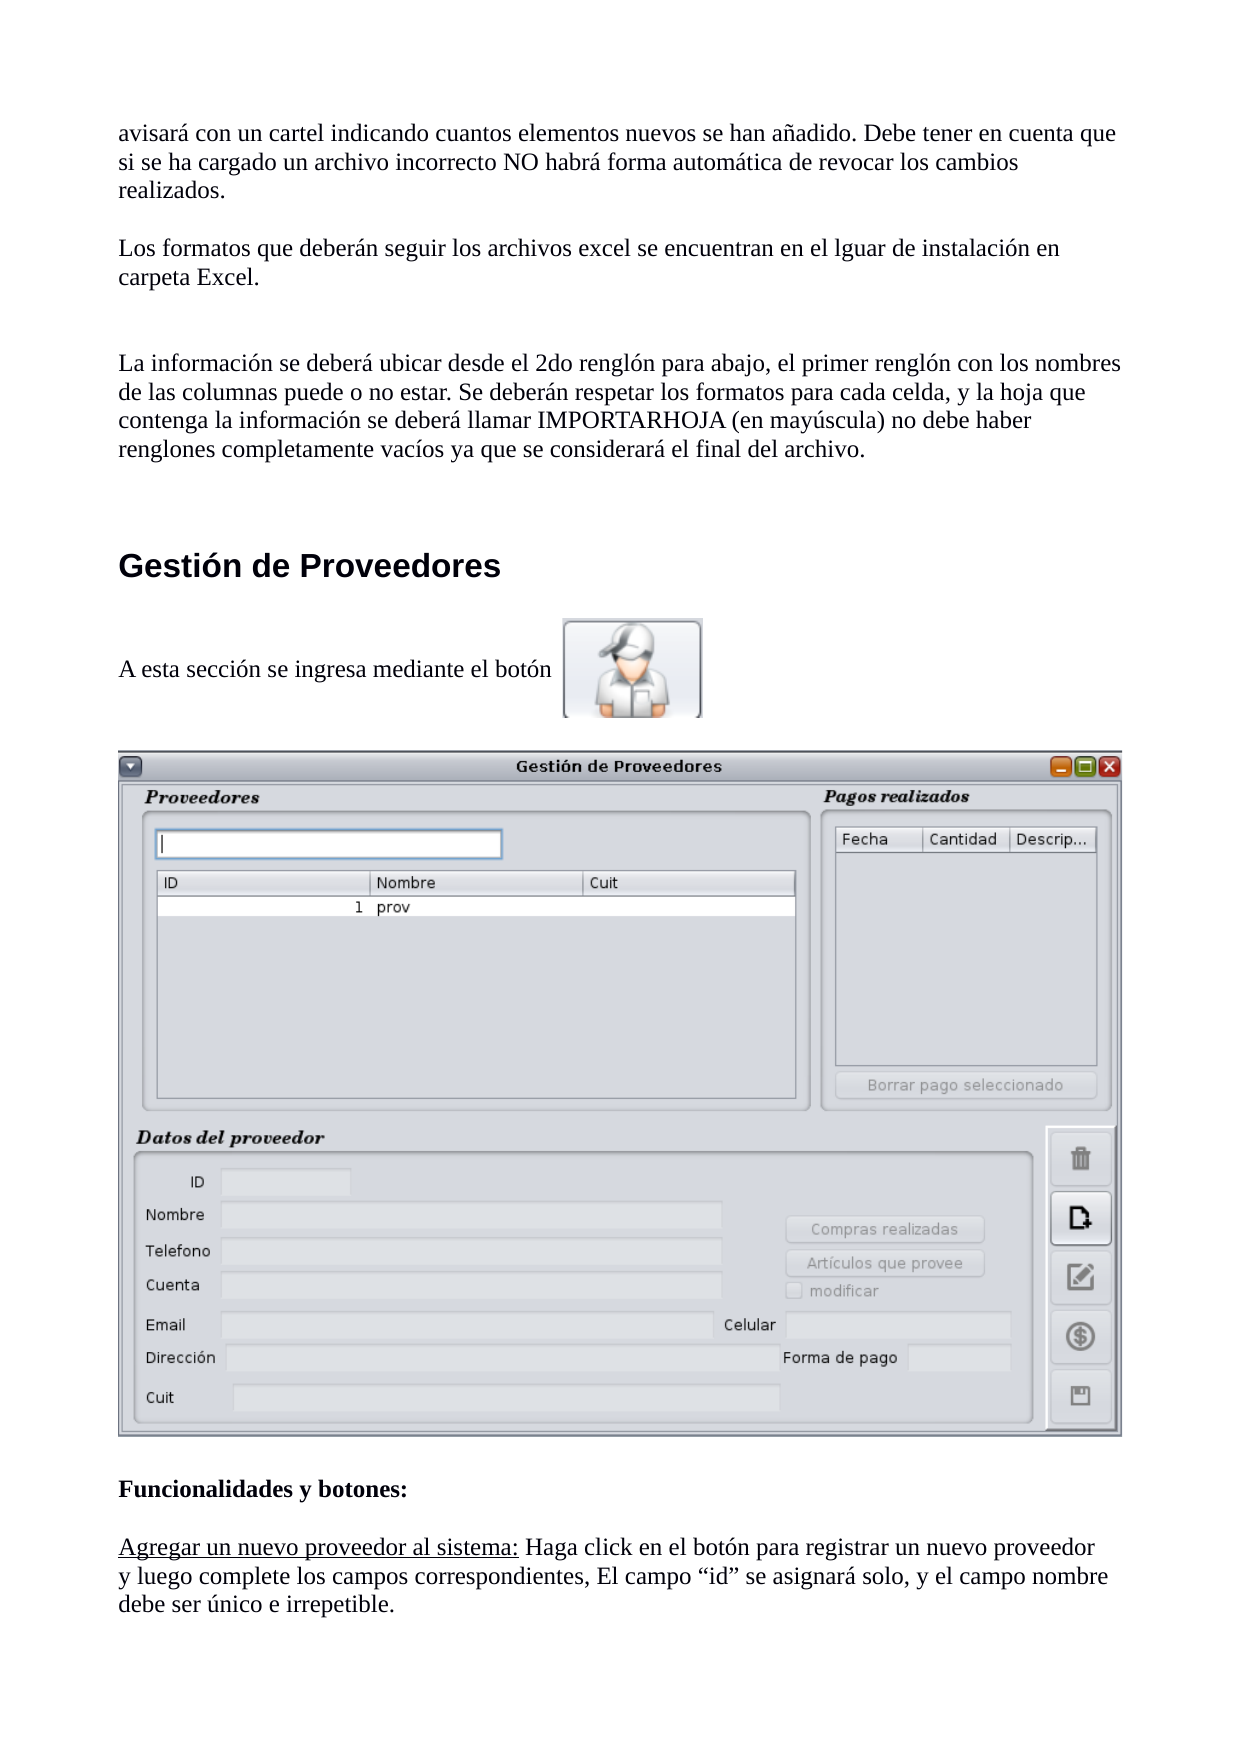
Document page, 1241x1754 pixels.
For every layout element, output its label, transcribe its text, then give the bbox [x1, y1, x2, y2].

text Funcionalidades y botones: [118, 1474, 1122, 1503]
text [703, 654, 1122, 683]
text Los formatos que deberán seguir los archivos excel se encuentran en el lguar de instalación en carpeta Excel. [118, 233, 1122, 291]
text Agregar un nuevo proveedor al sistema: Haga click en el botón para registrar un nuevo proveedor [118, 1532, 1122, 1561]
picture [118, 750, 1123, 1437]
text A esta sección se ingresa mediante el botón [118, 654, 562, 683]
text y luego complete los campos correspondientes, El campo “id” se asignará solo, y el campo nombre debe ser único e irrepetible. [118, 1561, 1122, 1618]
subtitle Gestión de Proveedores [118, 546, 1122, 584]
picture [562, 618, 703, 718]
text La información se deberá ubicar desde el 2do renglón para abajo, el primer renglón con los nombres de las columnas puede o no estar. Se deberán respetar los formatos para cada celda, y la hoja que contenga la información se deberá llamar IMPORTARHOJA (en mayúscula) no debe haber renglones completamente vacíos ya que se considerará el final del archivo. [118, 348, 1122, 463]
text avisará con un cartel indicando cuantos elementos nuevos se han añadido. Debe tener en cuenta que si se ha cargado un archivo incorrecto NO habrá forma automática de revocar los cambios realizados. [118, 118, 1122, 204]
